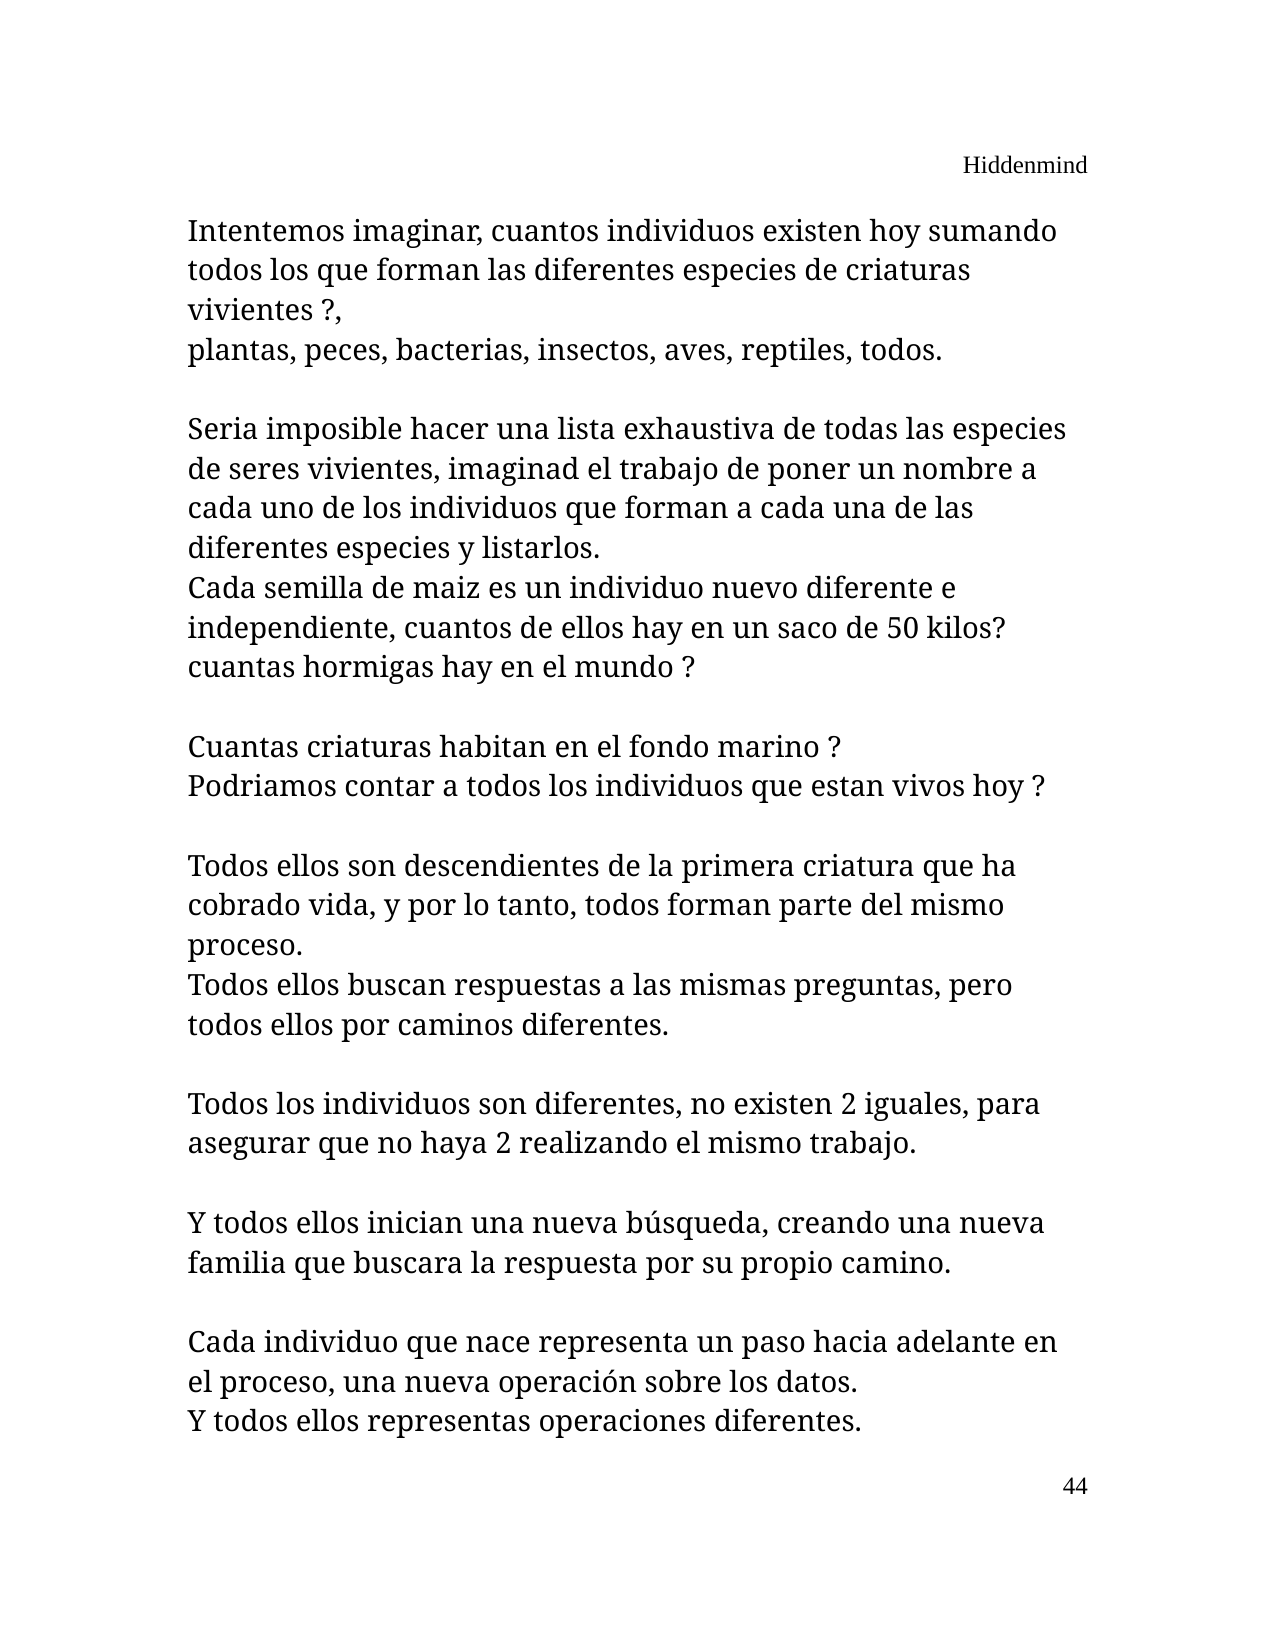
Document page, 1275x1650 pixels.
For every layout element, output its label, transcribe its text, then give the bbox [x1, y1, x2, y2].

text Todos los individuos son diferentes, no existen 2 iguales, para asegurar que no haya 2 realizando el mismo trabajo. [187, 1083, 1087, 1162]
text cuantas hormigas hay en el mundo ? [187, 647, 1087, 686]
text Seria imposible hacer una lista exhaustiva de todas las especies de seres vivientes, imaginad el trabajo de poner un nombre a cada uno de los individuos que forman a cada una de las diferentes especies y listarlos. [187, 408, 1087, 567]
text Podriamos contar a todos los individuos que estan vivos hoy ? [187, 766, 1087, 805]
text Cuantas criaturas habitan en el fondo marino ? [187, 726, 1087, 766]
text Y todos ellos representas operaciones diferentes. [187, 1401, 1087, 1440]
text Cada semilla de maiz es un individuo nuevo diferente e independiente, cuantos de ellos hay en un saco de 50 kilos? [187, 567, 1087, 647]
text Intentemos imaginar, cuantos individuos existen hoy sumando todos los que forman las diferentes especies de criaturas vivientes ?, [187, 210, 1087, 329]
text Y todos ellos inician una nueva búsqueda, creando una nueva familia que buscara la respuesta por su propio camino. [187, 1202, 1087, 1282]
text Todos ellos son descendientes de la primera criatura que ha cobrado vida, y por lo tanto, todos forman parte del mismo proceso. [187, 845, 1087, 964]
text Todos ellos buscan respuestas a las mismas preguntas, pero todos ellos por caminos diferentes. [187, 964, 1087, 1043]
text Cada individuo que nace representa un paso hacia adelante en el proceso, una nueva operación sobre los datos. [187, 1321, 1087, 1401]
text plantas, peces, bacterias, insectos, aves, reptiles, todos. [187, 329, 1087, 369]
